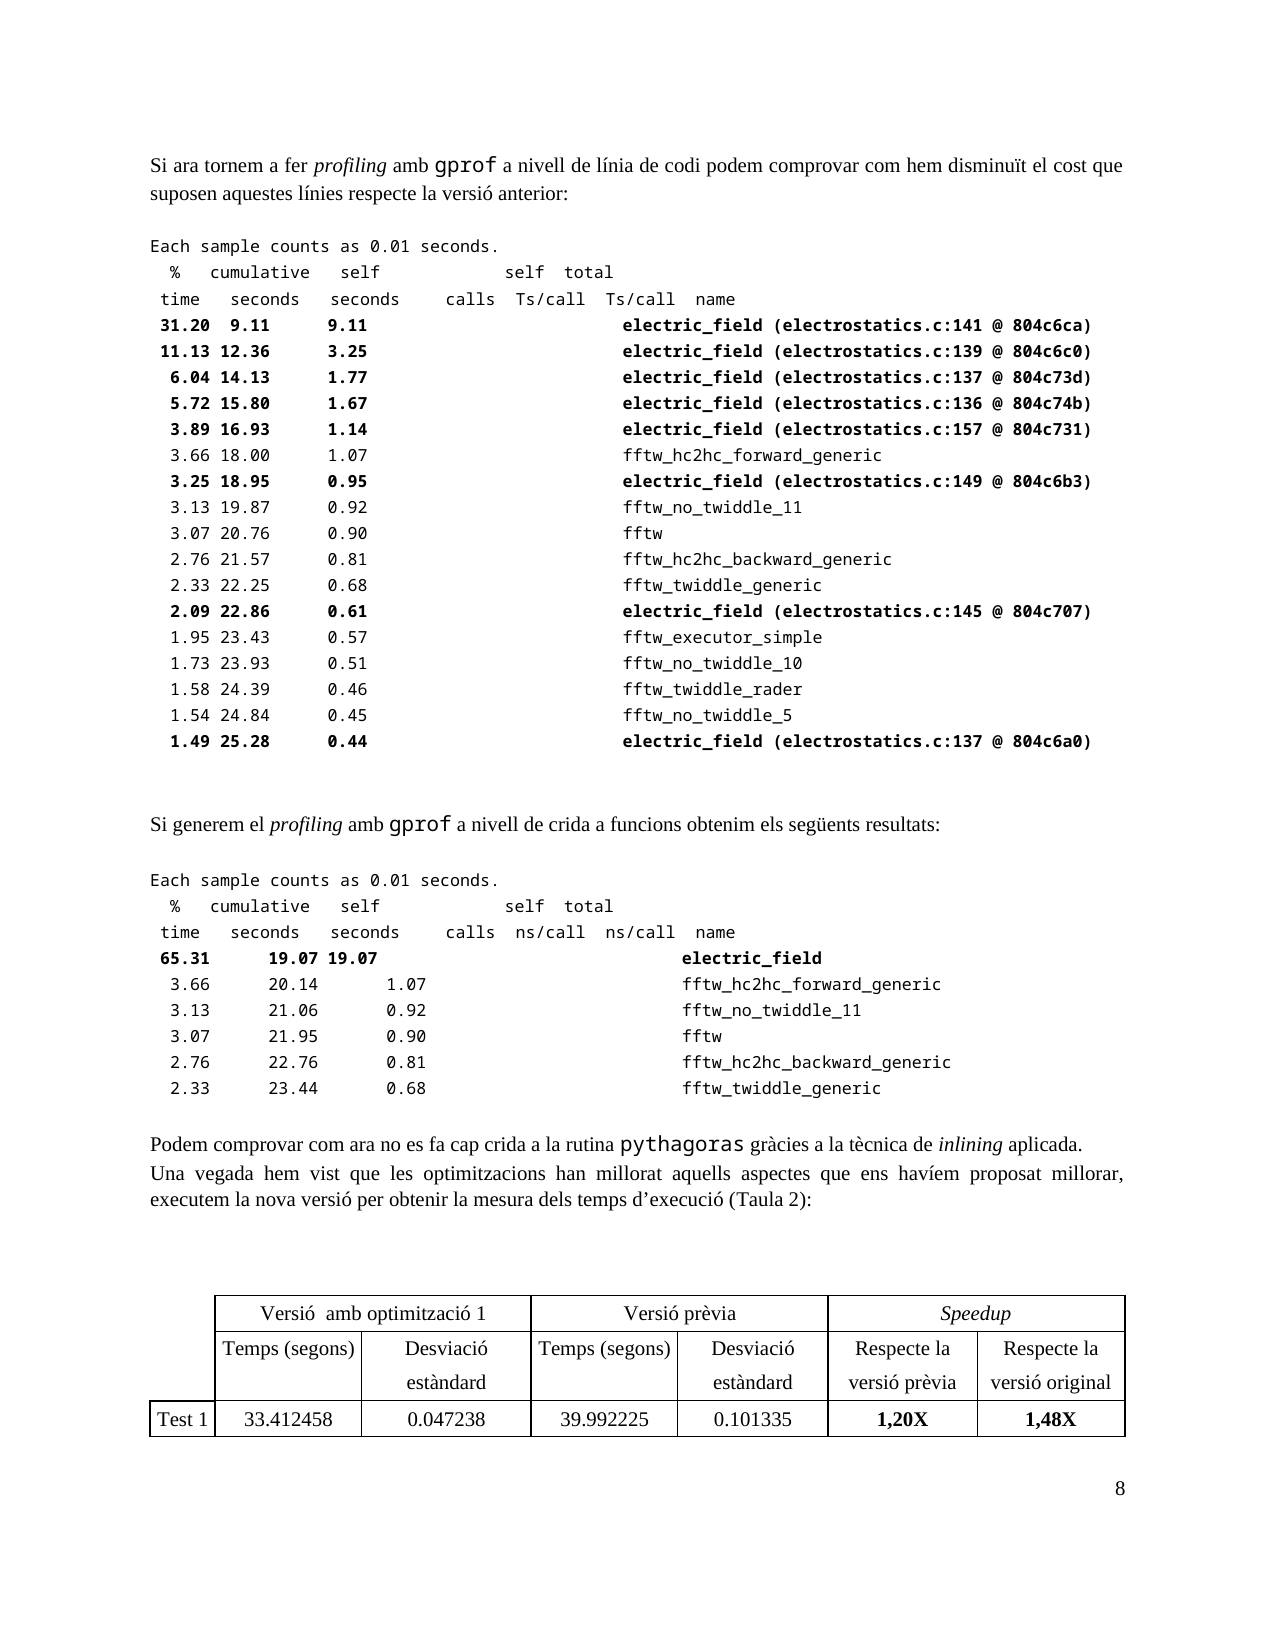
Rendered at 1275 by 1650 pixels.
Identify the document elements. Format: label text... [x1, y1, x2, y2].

table_cell Test 1 [151, 1402, 214, 1436]
text 5.72 15.80 1.67 electric_field (electrostatics.c:136 @ 804c74b) [150, 391, 1125, 414]
table_header Speedup [829, 1296, 1124, 1331]
text 2.33 23.44 0.68 fftw_twiddle_generic [150, 1076, 1125, 1099]
text 3.89 16.93 1.14 electric_field (electrostatics.c:157 @ 804c731) [150, 417, 1125, 440]
text 1.54 24.84 0.45 fftw_no_twiddle_5 [150, 704, 1125, 726]
text 1.95 23.43 0.57 fftw_executor_simple [150, 626, 1125, 648]
text 3.13 19.87 0.92 fftw_no_twiddle_11 [150, 495, 1125, 518]
text 2.09 22.86 0.61 electric_field (electrostatics.c:145 @ 804c707) [150, 599, 1125, 622]
text 3.25 18.95 0.95 electric_field (electrostatics.c:149 @ 804c6b3) [150, 469, 1125, 492]
table_cell Temps (segons) [216, 1332, 361, 1400]
text 2.76 21.57 0.81 fftw_hc2hc_backward_generic [150, 547, 1125, 570]
table_header [150, 1295, 214, 1400]
text 3.07 20.76 0.90 fftw [150, 521, 1125, 544]
text % cumulative self self total [150, 894, 1125, 917]
text Si generem el profiling amb gprof a nivell de crida a funcions obtenim els següents resultats: [150, 809, 1125, 837]
text Podem comprovar com ara no es fa cap crida a la rutina pythagoras gràcies a la tècnica de inlining aplicada. [150, 1129, 1125, 1157]
table_cell 1,20X [829, 1401, 977, 1436]
table_cell Respecte la versió prèvia [829, 1332, 977, 1400]
text Each sample counts as 0.01 seconds. [150, 235, 1125, 258]
table_cell 33.412458 [216, 1401, 361, 1436]
table_header Versió amb optimització 1 [216, 1296, 530, 1331]
table_header Versió prèvia [532, 1296, 827, 1331]
table_cell Temps (segons) [532, 1332, 677, 1400]
text Each sample counts as 0.01 seconds. [150, 868, 1125, 891]
table_cell Desviació estàndard [362, 1332, 530, 1400]
text % cumulative self self total [150, 261, 1125, 284]
table_cell 39.992225 [532, 1401, 677, 1436]
text 3.13 21.06 0.92 fftw_no_twiddle_11 [150, 998, 1125, 1021]
text time seconds seconds calls ns/call ns/call name [150, 920, 1125, 943]
text Si ara tornem a fer profiling amb gprof a nivell de línia de codi podem comprovar com hem disminuït el cost que suposen aquestes línies respecte la versió anterior: [150, 150, 1125, 205]
table_cell Respecte la versió original [978, 1332, 1124, 1400]
text 1.73 23.93 0.51 fftw_no_twiddle_10 [150, 652, 1125, 674]
table_cell Desviació estàndard [678, 1332, 827, 1400]
table_cell 1,48X [978, 1401, 1124, 1436]
text 1.49 25.28 0.44 electric_field (electrostatics.c:137 @ 804c6a0) [150, 730, 1125, 752]
text time seconds seconds calls Ts/call Ts/call name [150, 287, 1125, 310]
text Una vegada hem vist que les optimitzacions han millorat aquells aspectes que ens havíem proposat millorar, executem la nova versió per obtenir la mesura dels temps d’execució (Taula 2): [150, 1162, 1125, 1211]
text 3.66 20.14 1.07 fftw_hc2hc_forward_generic [150, 972, 1125, 995]
text 6.04 14.13 1.77 electric_field (electrostatics.c:137 @ 804c73d) [150, 365, 1125, 388]
text 2.33 22.25 0.68 fftw_twiddle_generic [150, 573, 1125, 596]
text 31.20 9.11 9.11 electric_field (electrostatics.c:141 @ 804c6ca) [150, 313, 1125, 336]
text 3.66 18.00 1.07 fftw_hc2hc_forward_generic [150, 443, 1125, 466]
text 1.58 24.39 0.46 fftw_twiddle_rader [150, 678, 1125, 700]
text 3.07 21.95 0.90 fftw [150, 1024, 1125, 1047]
table_cell 0.101335 [678, 1401, 827, 1436]
text 11.13 12.36 3.25 electric_field (electrostatics.c:139 @ 804c6c0) [150, 339, 1125, 362]
text 65.31 19.07 19.07 electric_field [150, 946, 1125, 969]
table_cell 0.047238 [362, 1401, 530, 1436]
text 2.76 22.76 0.81 fftw_hc2hc_backward_generic [150, 1050, 1125, 1073]
